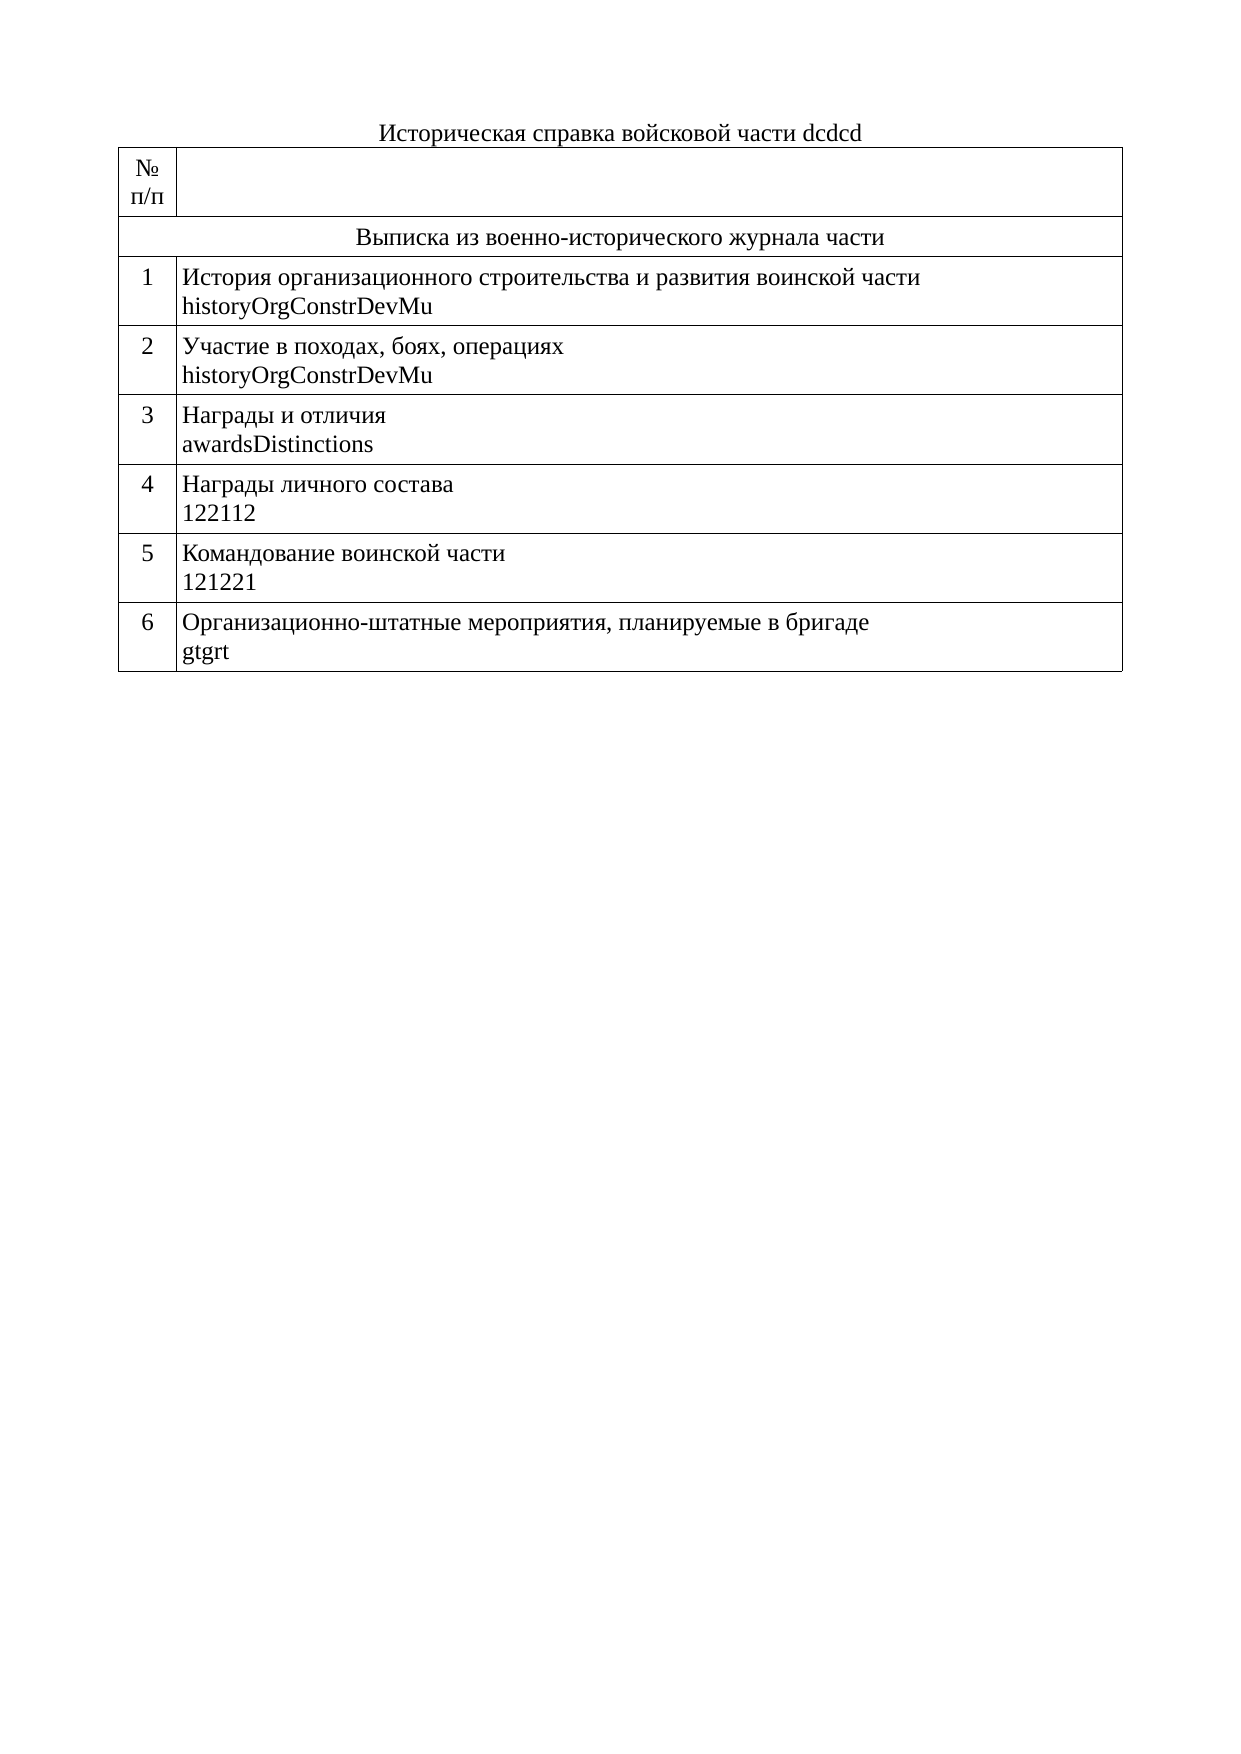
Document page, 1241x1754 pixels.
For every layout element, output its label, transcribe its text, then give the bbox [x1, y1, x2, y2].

text Историческая справка войсковой части dcdcd [118, 118, 1122, 147]
table_cell Участие в походах, боях, операциях historyOrgConstrDevMu [177, 326, 1122, 394]
table_cell Награды личного состава 122112 [177, 465, 1122, 532]
table_cell История организационного строительства и развития воинской части historyOrgConstrDevMu [177, 257, 1122, 325]
table_header № п/п [119, 148, 176, 216]
table_cell 5 [119, 534, 176, 602]
table_cell 1 [119, 257, 176, 325]
table_cell Командование воинской части 121221 [177, 534, 1122, 602]
table_cell Награды и отличия awardsDistinctions [177, 395, 1122, 463]
table_cell Выписка из военно-исторического журнала части [119, 217, 1122, 256]
table_cell 3 [119, 395, 176, 463]
table_cell Организационно-штатные мероприятия, планируемые в бригаде gtgrt [177, 603, 1122, 671]
table_cell 2 [119, 326, 176, 394]
table_cell 4 [119, 465, 176, 532]
table_cell 6 [119, 603, 176, 671]
table_header [177, 148, 1122, 216]
